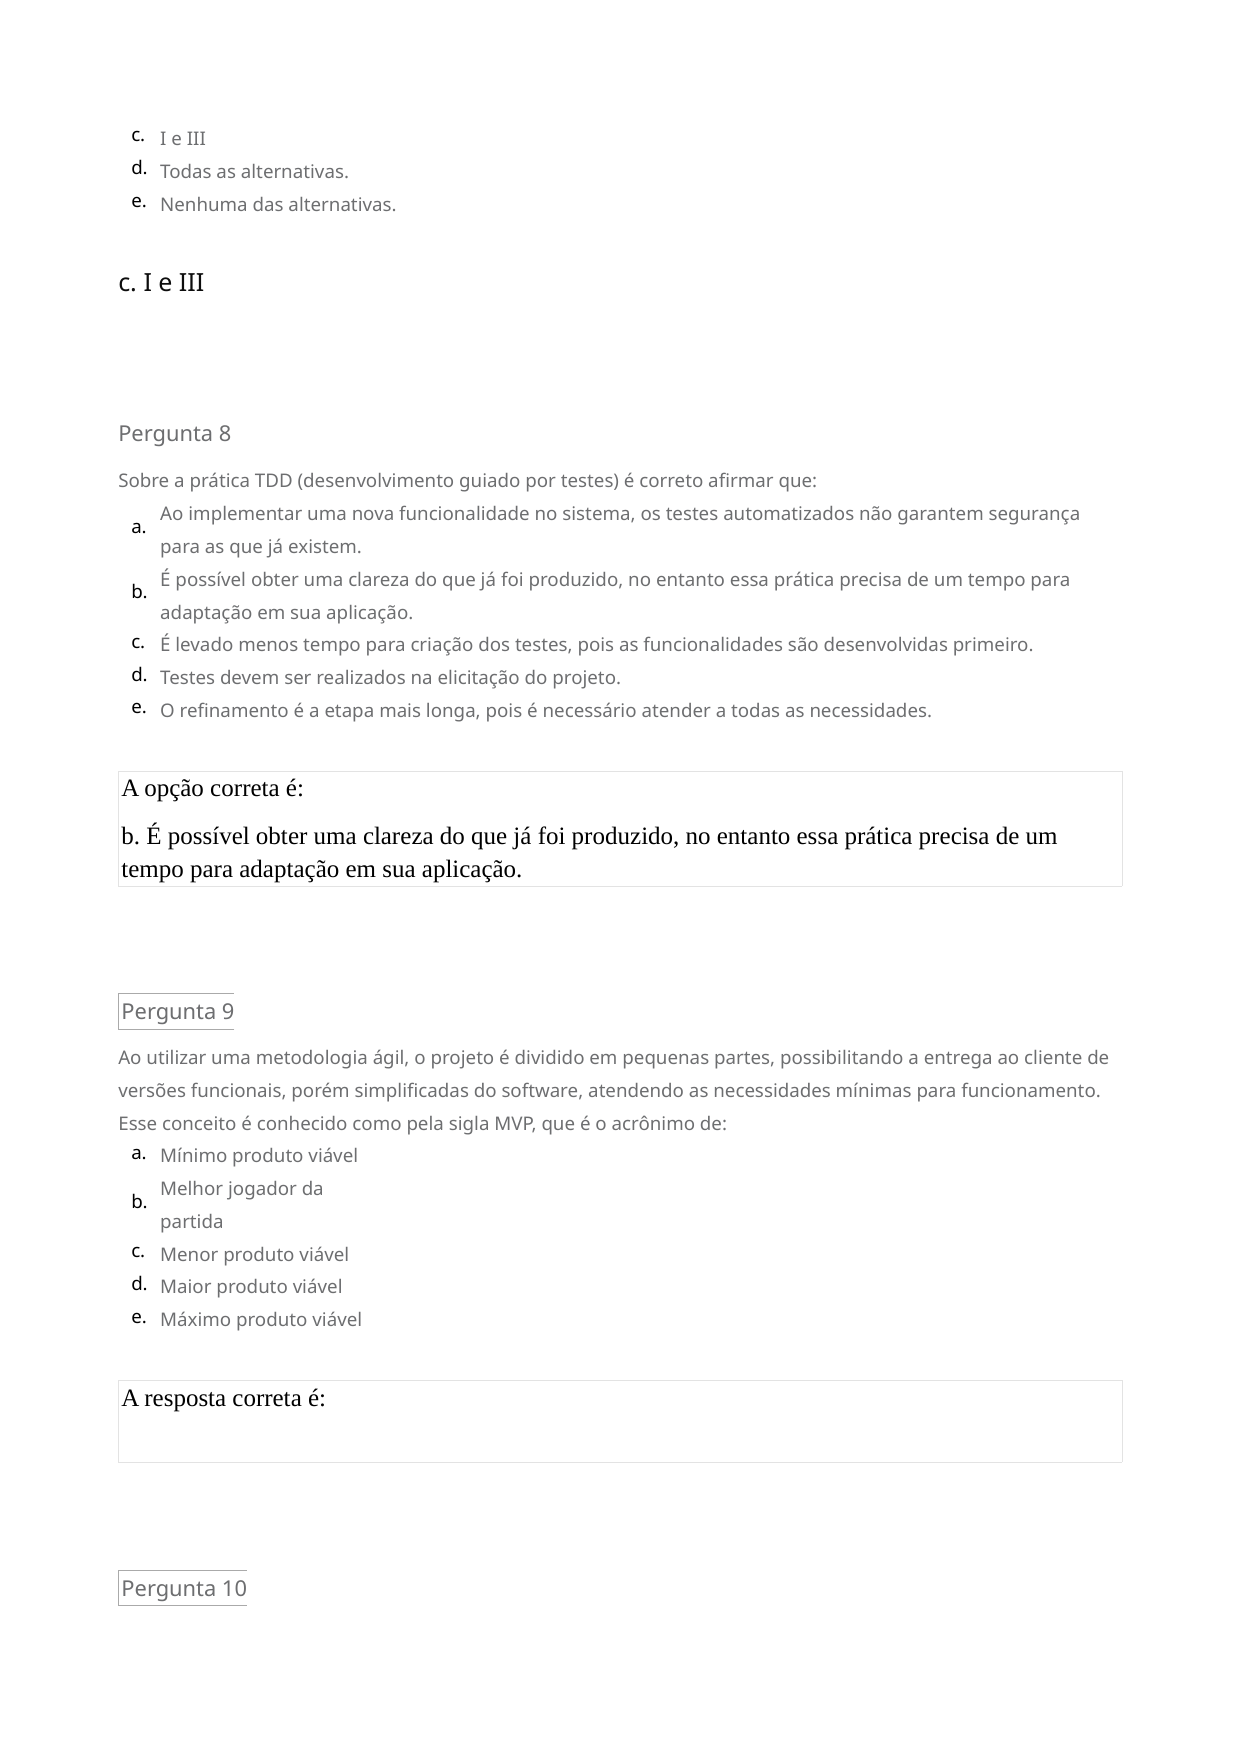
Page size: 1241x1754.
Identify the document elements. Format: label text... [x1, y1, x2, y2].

table_cell Todas as alternativas. [160, 151, 399, 184]
table_cell Nenhuma das alternativas. [160, 184, 399, 217]
subtitle Pergunta 9 [119, 993, 1122, 1029]
text b. É possível obter uma clareza do que já foi produzido, no entanto essa prática precisa de um tempo para adaptação em sua aplicação. [119, 818, 1122, 886]
table_cell [118, 151, 131, 184]
table_cell d. [131, 1267, 160, 1299]
table_cell [118, 690, 131, 723]
table_cell É possível obter uma clareza do que já foi produzido, no entanto essa prática precisa de um tempo para adaptação em sua aplicação. [160, 559, 1122, 624]
table_cell e. [131, 690, 160, 723]
table_cell d. [131, 657, 160, 690]
table_header Mínimo produto viável [160, 1135, 389, 1168]
table_cell O refinamento é a etapa mais longa, pois é necessário atender a todas as necessidades. [160, 690, 1122, 723]
table_cell c. [131, 1234, 160, 1267]
table_cell [118, 1168, 131, 1234]
table_cell [118, 1234, 131, 1267]
table_cell [118, 184, 131, 217]
table_header a. [131, 1135, 160, 1168]
table_cell Maior produto viável [160, 1267, 389, 1299]
table_cell [118, 657, 131, 690]
table_cell Menor produto viável [160, 1234, 389, 1267]
table_cell b. [131, 559, 160, 624]
text A resposta correta é: [119, 1381, 1122, 1412]
table_cell I e III [160, 118, 399, 151]
table_cell É levado menos tempo para criação dos testes, pois as funcionalidades são desenvolvidas primeiro. [160, 625, 1122, 657]
table_cell Melhor jogador da partida [160, 1168, 389, 1234]
table_header Ao implementar uma nova funcionalidade no sistema, os testes automatizados não garantem segurança para as que já existem. [160, 493, 1122, 559]
subtitle Pergunta 8 [118, 418, 1122, 448]
table_cell Testes devem ser realizados na elicitação do projeto. [160, 657, 1122, 690]
table_header [118, 1135, 131, 1168]
table_cell Máximo produto viável [160, 1299, 389, 1332]
table_header a. [131, 493, 160, 559]
table_cell [118, 1299, 131, 1332]
table_cell [118, 559, 131, 624]
table_cell b. [131, 1168, 160, 1234]
text A opção correta é: [119, 772, 1122, 802]
text Sobre a prática TDD (desenvolvimento guiado por testes) é correto afirmar que: [118, 460, 1122, 493]
table_header [118, 493, 131, 559]
table_cell [118, 625, 131, 657]
table_cell c. [131, 118, 160, 151]
table_cell e. [131, 1299, 160, 1332]
table_cell d. [131, 151, 160, 184]
table_cell [118, 1267, 131, 1299]
table_cell [118, 118, 131, 151]
subtitle Pergunta 10 [118, 1569, 1122, 1605]
table_cell c. [131, 625, 160, 657]
text Ao utilizar uma metodologia ágil, o projeto é dividido em pequenas partes, possibilitando a entrega ao cliente de versões funcionais, porém simplificadas do software, atendendo as necessidades mínimas para funcionamento. Esse conceito é conhecido como pela sigla MVP, que é o acrônimo de: [118, 1037, 1122, 1135]
table_cell e. [131, 184, 160, 217]
text c. I e III [118, 264, 1122, 298]
